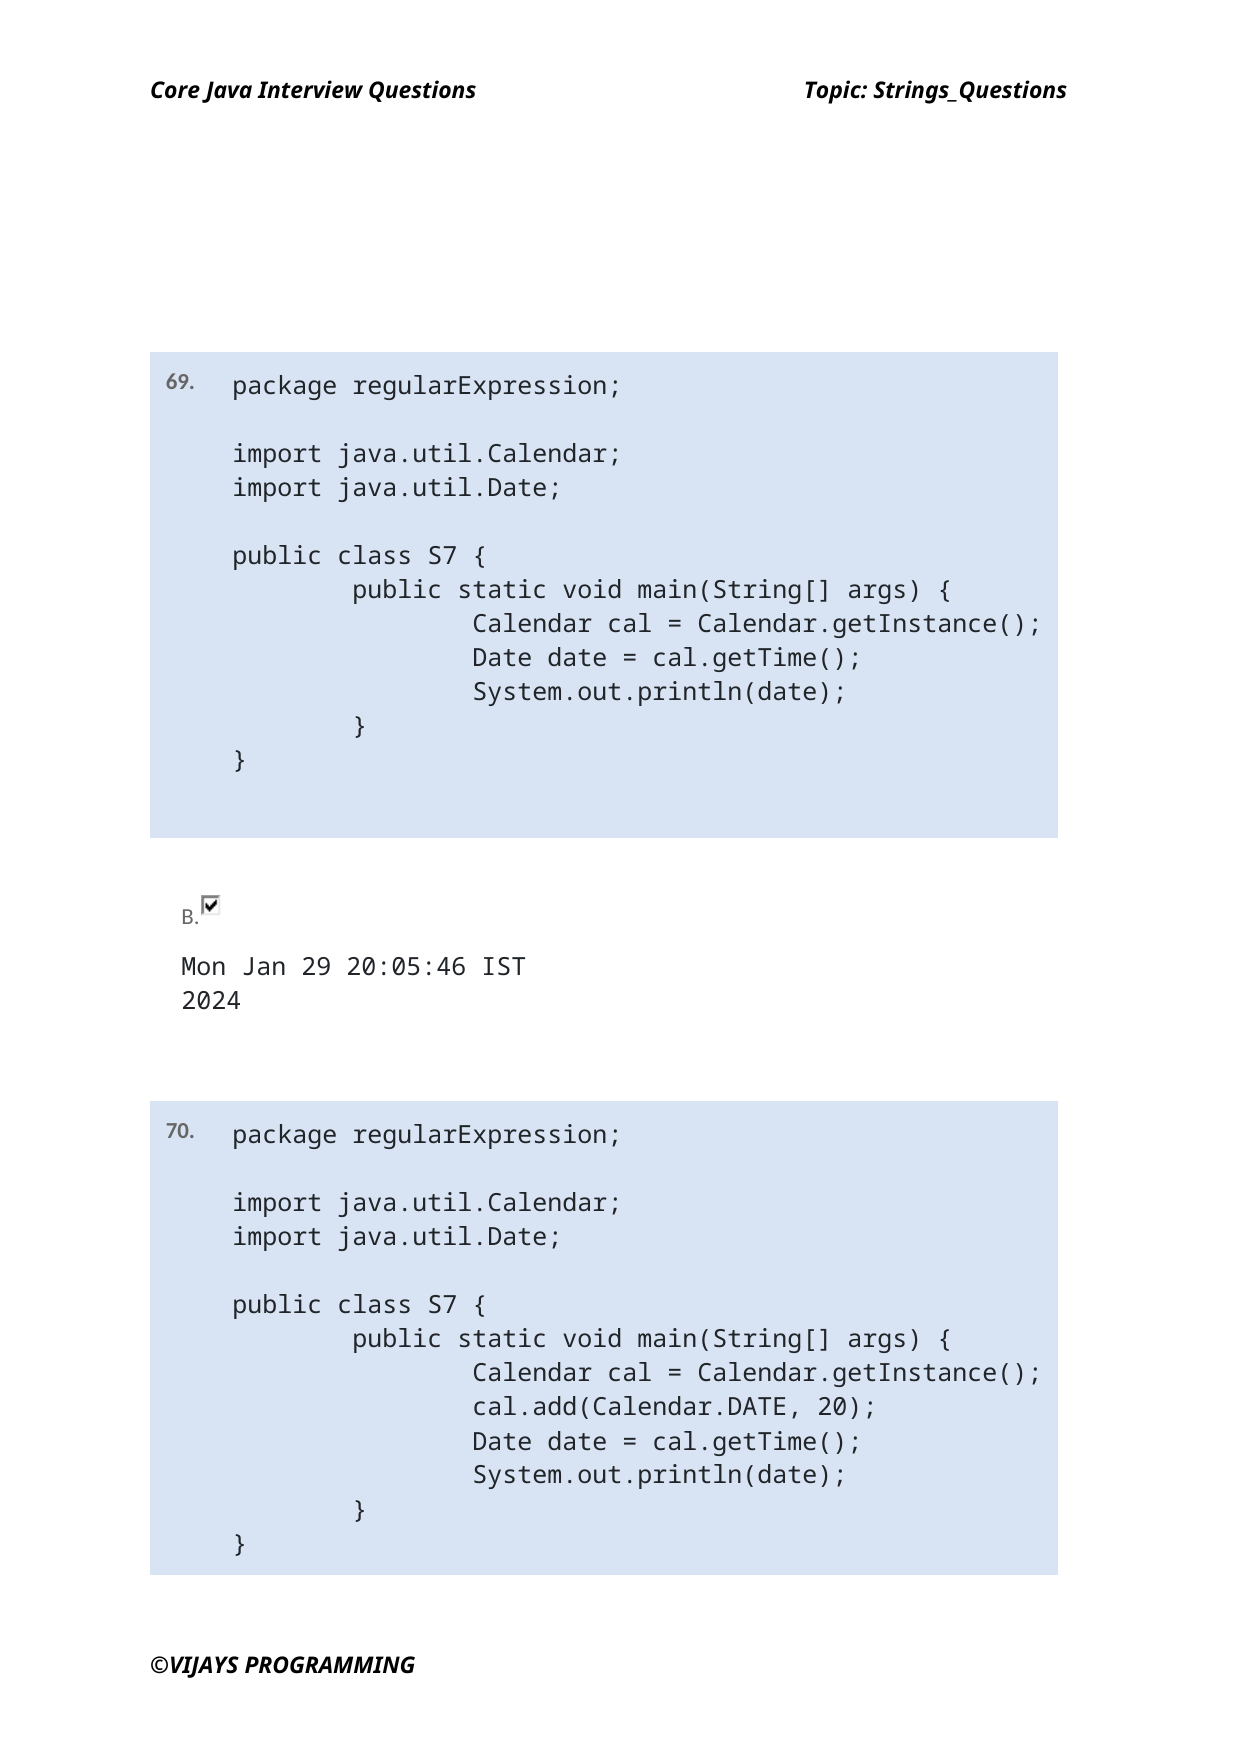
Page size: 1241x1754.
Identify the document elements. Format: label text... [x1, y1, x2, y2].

table_header package regularExpression; import java.util.Calendar; import java.util.Date; public class S7 { public static void main(String[] args) { Calendar cal = Calendar.getInstance(); Date date = cal.getTime(); System.out.println(date); } } [216, 352, 1058, 838]
table_header [181, 268, 580, 336]
table_cell 70. [150, 1101, 216, 1575]
table_header [181, 1051, 580, 1085]
table_cell [150, 150, 1090, 352]
table_cell [1058, 1101, 1090, 1575]
table_header [181, 166, 580, 234]
table_header [1058, 352, 1090, 838]
table_cell [150, 839, 1090, 1101]
table_header [181, 234, 580, 268]
table_header [181, 854, 429, 888]
table_header B. Mon Jan 29 20:05:46 IST 2024 [181, 888, 580, 1051]
table_header 69. [150, 352, 216, 838]
table_cell package regularExpression; import java.util.Calendar; import java.util.Date; public class S7 { public static void main(String[] args) { Calendar cal = Calendar.getInstance(); cal.add(Calendar.DATE, 20); Date date = cal.getTime(); System.out.println(date); } } [216, 1101, 1058, 1575]
